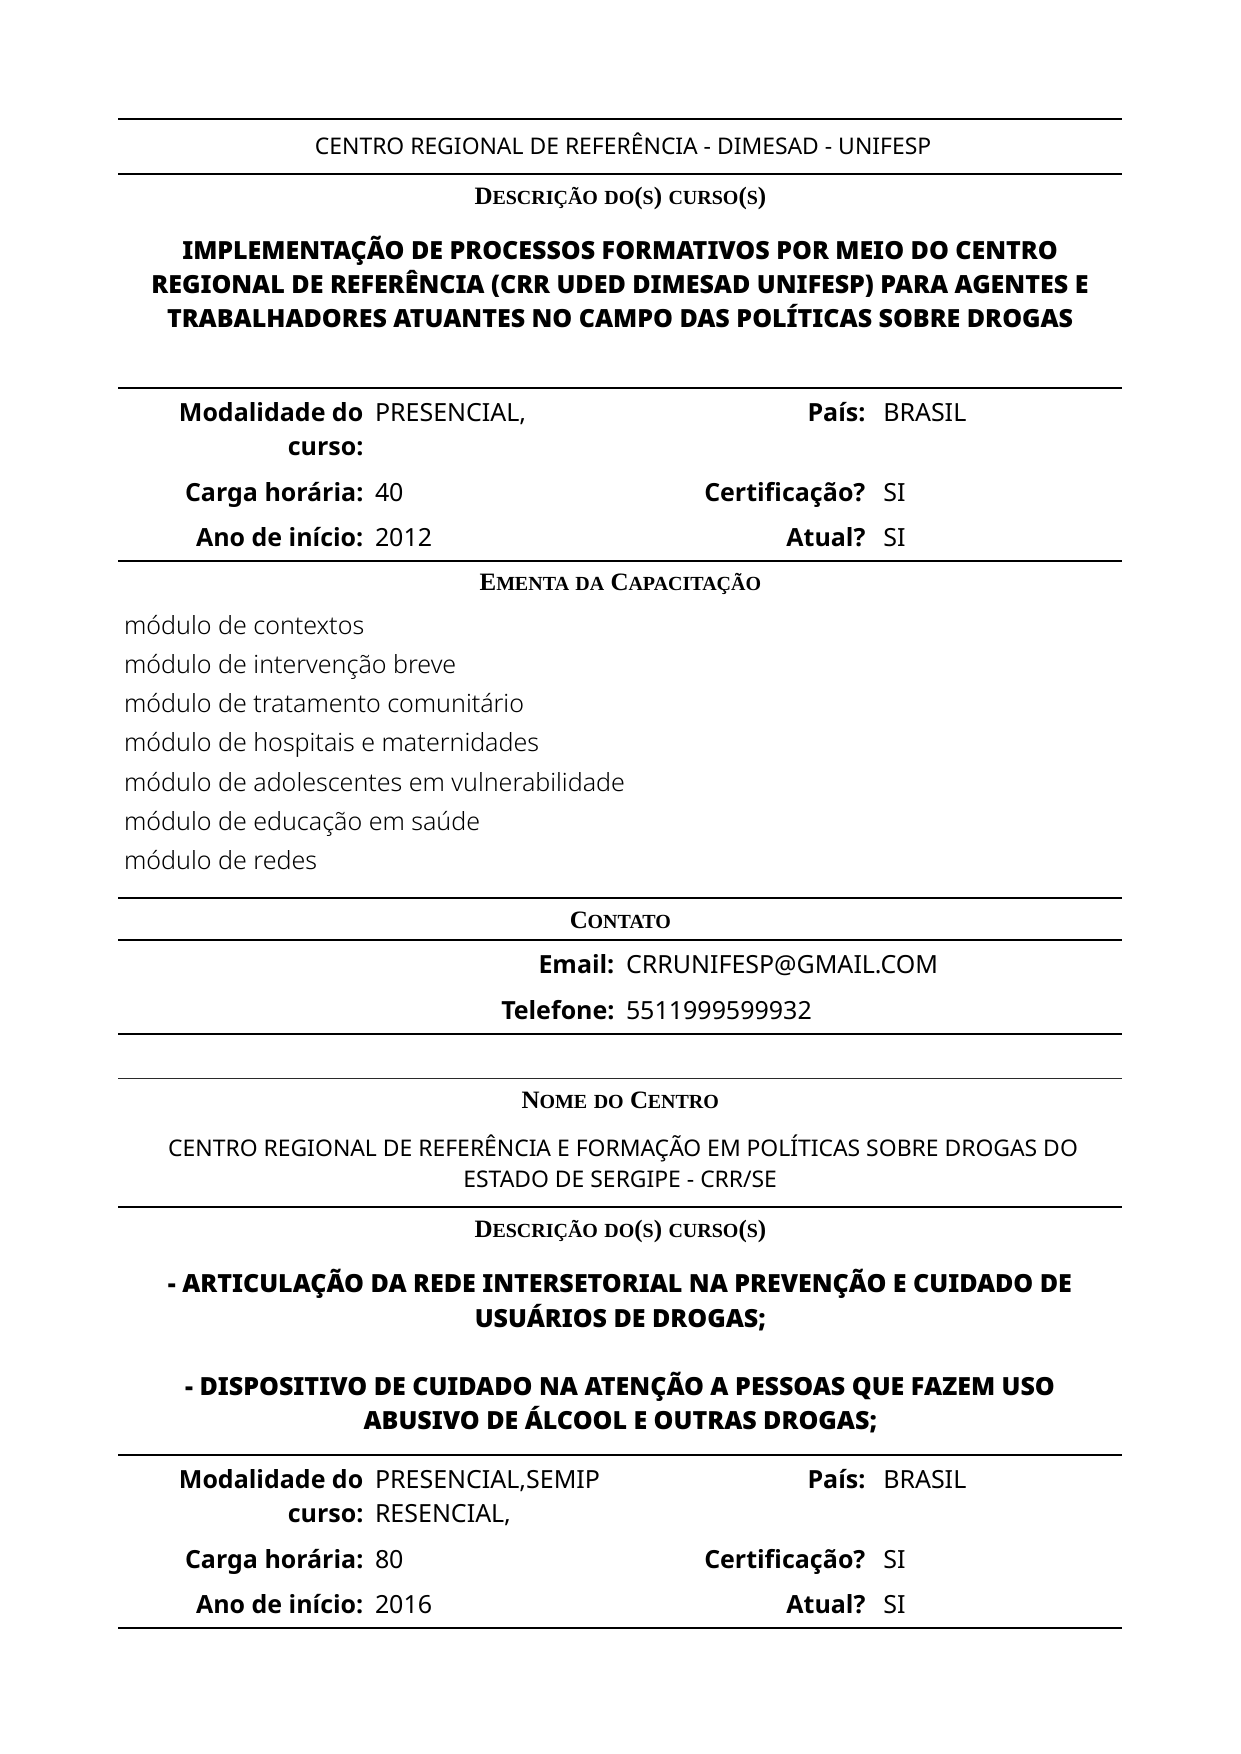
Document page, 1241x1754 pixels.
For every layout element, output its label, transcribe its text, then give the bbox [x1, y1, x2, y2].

table_cell Ano de início: [118, 514, 369, 559]
table_cell CENTRO REGIONAL DE REFERÊNCIA - DIMESAD - UNIFESP [118, 120, 1122, 173]
table_cell Contato [118, 899, 1122, 939]
table_cell Certificação? [620, 469, 871, 514]
table_cell Ano de início: [118, 1581, 369, 1627]
table_cell SI [871, 1581, 1122, 1627]
table_cell PRESENCIAL, [369, 389, 620, 468]
table_cell Email: [118, 941, 620, 987]
table_cell 5511999599932 [620, 987, 1122, 1032]
table_cell PRESENCIAL,SEMIPRESENCIAL, [369, 1456, 620, 1536]
table_cell MÓDULO DE CONTEXTOS MÓDULO DE INTERVENÇÃO BREVE MÓDULO DE TRATAMENTO COMUNITÁRIO MÓDULO DE HOSPITAIS E MATERNIDADES MÓDULO DE ADOLESCENTES EM VULNERABILIDADE MÓDULO DE EDUCAÇÃO EM SAÚDE MÓDULO DE REDES [118, 602, 1122, 897]
table_cell País: [620, 389, 871, 468]
table_cell 2016 [369, 1581, 620, 1627]
table_cell Modalidade do curso: [118, 1456, 369, 1536]
table_cell País: [620, 1456, 871, 1536]
table_cell 2012 [369, 514, 620, 559]
table_cell Ementa da Capacitação [118, 562, 1122, 602]
table_cell SI [871, 514, 1122, 559]
table_cell SI [871, 469, 1122, 514]
table_cell IMPLEMENTAÇÃO DE PROCESSOS FORMATIVOS POR MEIO DO CENTRO REGIONAL DE REFERÊNCIA (CRR UDED DIMESAD UNIFESP) PARA AGENTES E TRABALHADORES ATUANTES NO CAMPO DAS POLÍTICAS SOBRE DROGAS [118, 215, 1122, 387]
table_cell Descrição do(s) curso(s) [118, 175, 1122, 215]
table_cell Carga horária: [118, 1536, 369, 1581]
table_cell Atual? [620, 1581, 871, 1627]
table_cell BRASIL [871, 389, 1122, 468]
table_cell 80 [369, 1536, 620, 1581]
table_cell Certificação? [620, 1536, 871, 1581]
table_cell CENTRO REGIONAL DE REFERÊNCIA E FORMAÇÃO EM POLÍTICAS SOBRE DROGAS DO ESTADO DE SERGIPE - CRR/SE [118, 1120, 1122, 1206]
table_cell Atual? [620, 514, 871, 559]
table_cell - ARTICULAÇÃO DA REDE INTERSETORIAL NA PREVENÇÃO E CUIDADO DE USUÁRIOS DE DROGAS; - DISPOSITIVO DE CUIDADO NA ATENÇÃO A PESSOAS QUE FAZEM USO ABUSIVO DE ÁLCOOL E OUTRAS DROGAS; [118, 1249, 1122, 1454]
table_cell Descrição do(s) curso(s) [118, 1208, 1122, 1248]
table_header Nome do Centro [118, 1081, 1122, 1120]
table_cell BRASIL [871, 1456, 1122, 1536]
table_cell Telefone: [118, 987, 620, 1032]
table_cell Carga horária: [118, 469, 369, 514]
table_cell SI [871, 1536, 1122, 1581]
table_cell CRRUNIFESP@GMAIL.COM [620, 941, 1122, 987]
table_cell Modalidade do curso: [118, 389, 369, 468]
table_cell 40 [369, 469, 620, 514]
